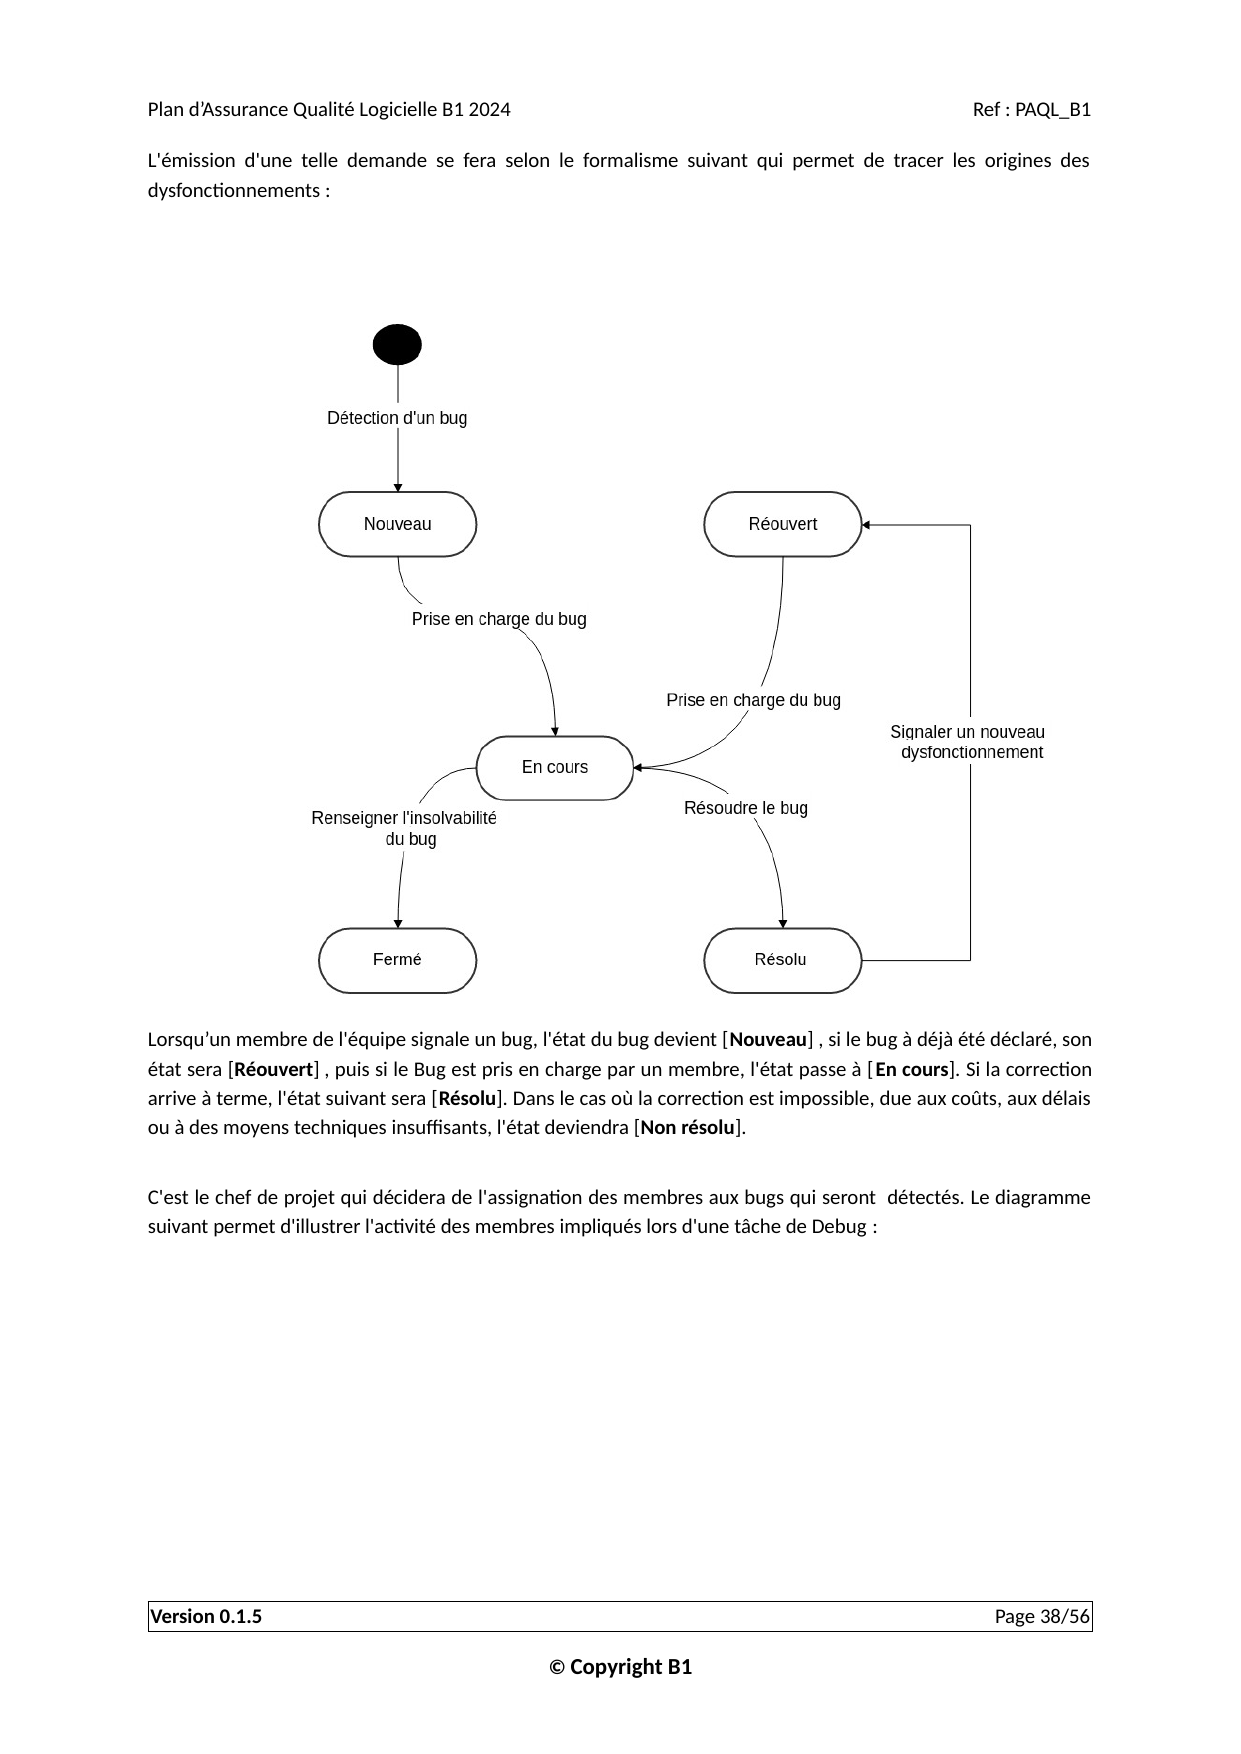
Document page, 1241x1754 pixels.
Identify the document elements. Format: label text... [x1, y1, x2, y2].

text Lorsqu’un membre de l'équipe signale un bug, l'état du bug devient [Nouveau] , si le bug à déjà été déclaré, son état sera [Réouvert] , puis si le Bug est pris en charge par un membre, l'état passe à [En cours]. Si la correction arrive à terme, l'état suivant sera [Résolu]. Dans le cas où la correction est impossible, due aux coûts, aux délais ou à des moyens techniques insuffisants, l'état deviendra [Non résolu]. [148, 388, 1093, 1139]
text L'émission d'une telle demande se fera selon le formalisme suivant qui permet de tracer les origines des dysfonctionnements : [148, 148, 1093, 202]
text C'est le chef de projet qui décidera de l'assignation des membres aux bugs qui seront détectés. Le diagramme suivant permet d'illustrer l'activité des membres impliqués lors d'une tâche de Debug : [148, 1184, 1093, 1239]
